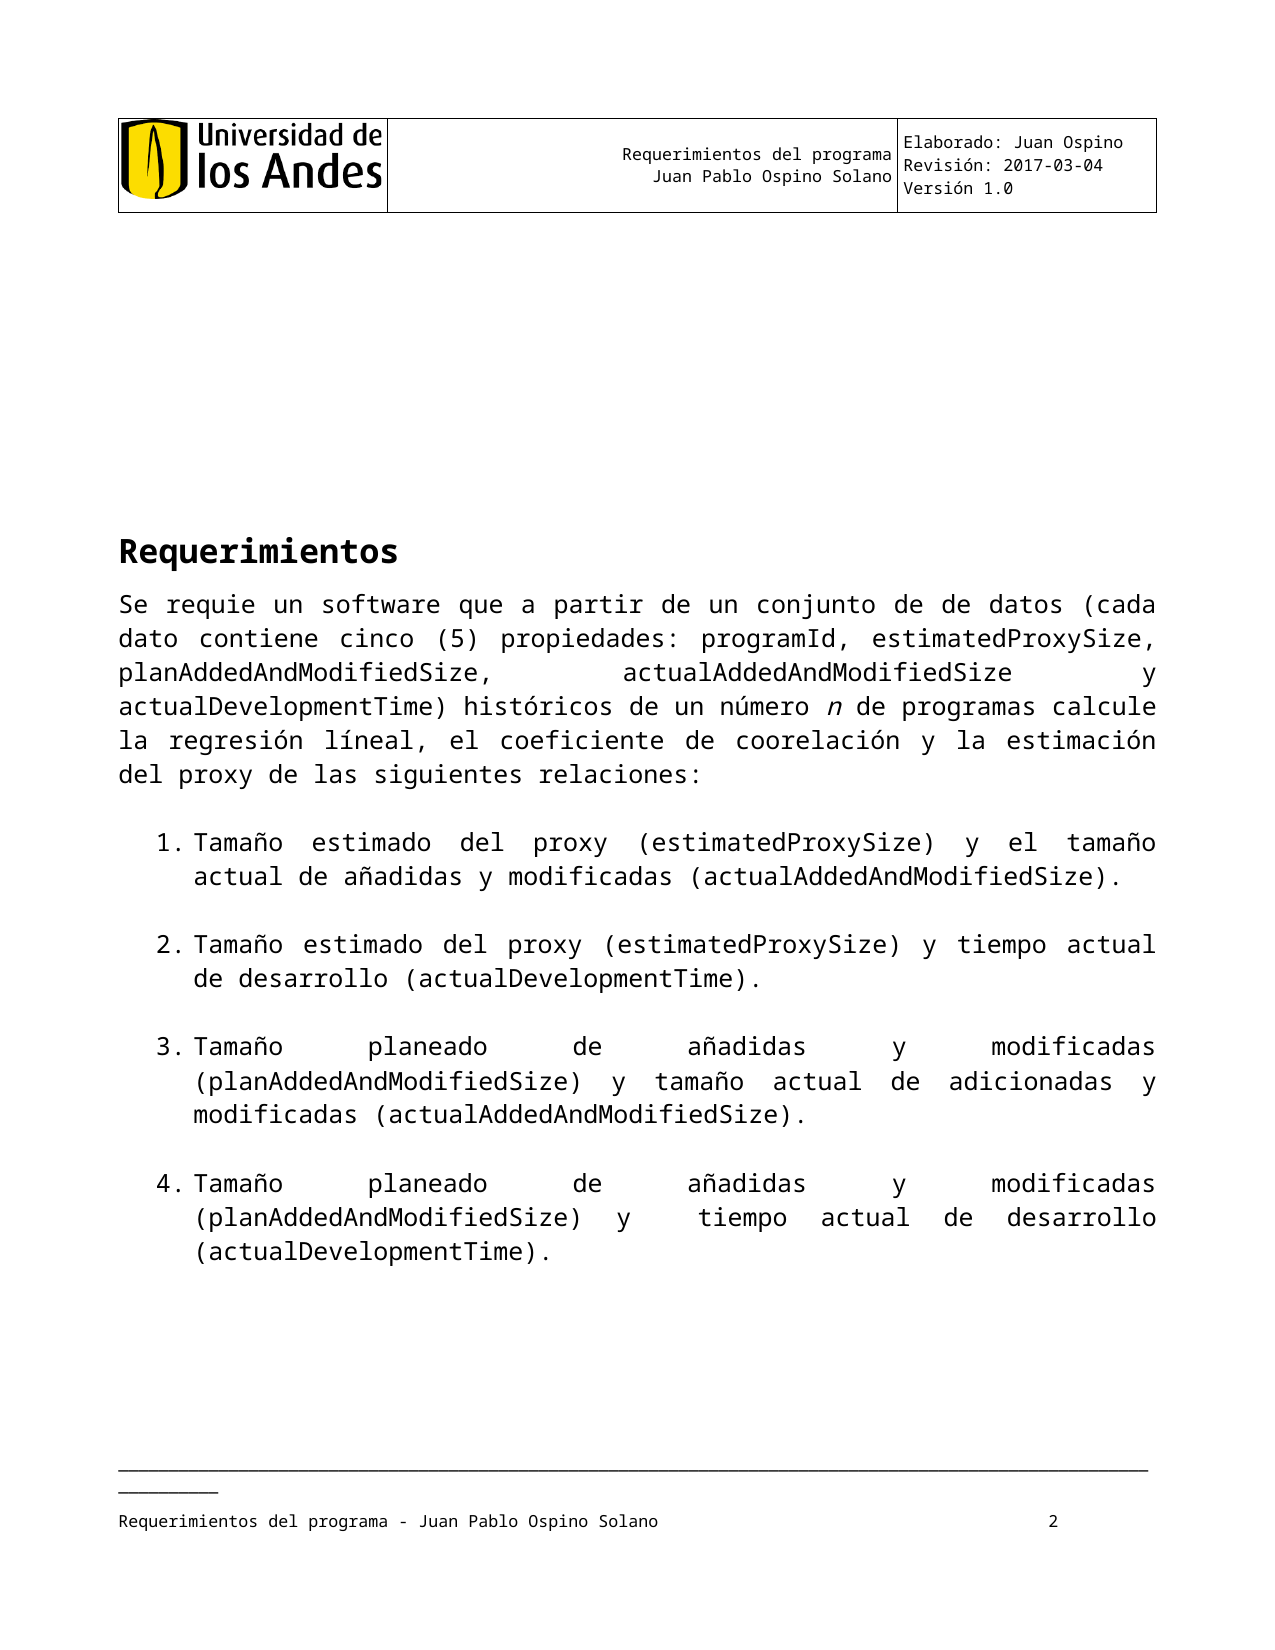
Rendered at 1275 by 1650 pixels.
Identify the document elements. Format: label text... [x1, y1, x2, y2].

subtitle Requerimientos [118, 528, 1157, 574]
list Tamaño planeado de añadidas y modificadas (planAddedAndModifiedSize) y tamaño actual de adicionadas y modificadas (actualAddedAndModifiedSize). [156, 1029, 1157, 1131]
list Tamaño estimado del proxy (estimatedProxySize) y el tamaño actual de añadidas y modificadas (actualAddedAndModifiedSize). [156, 825, 1157, 893]
list Tamaño estimado del proxy (estimatedProxySize) y tiempo actual de desarrollo (actualDevelopmentTime). [156, 927, 1157, 995]
picture [121, 119, 382, 199]
text Se requie un software que a partir de un conjunto de de datos (cada dato contiene cinco (5) propiedades: programId, estimatedProxySize, planAddedAndModifiedSize, actualAddedAndModifiedSize y actualDevelopmentTime) históricos de un número n de programas calcule la regresión líneal, el coeficiente de coorelación y la estimación del proxy de las siguientes relaciones: [118, 586, 1157, 791]
list Tamaño planeado de añadidas y modificadas (planAddedAndModifiedSize) y tiempo actual de desarrollo (actualDevelopmentTime). [156, 1165, 1157, 1267]
